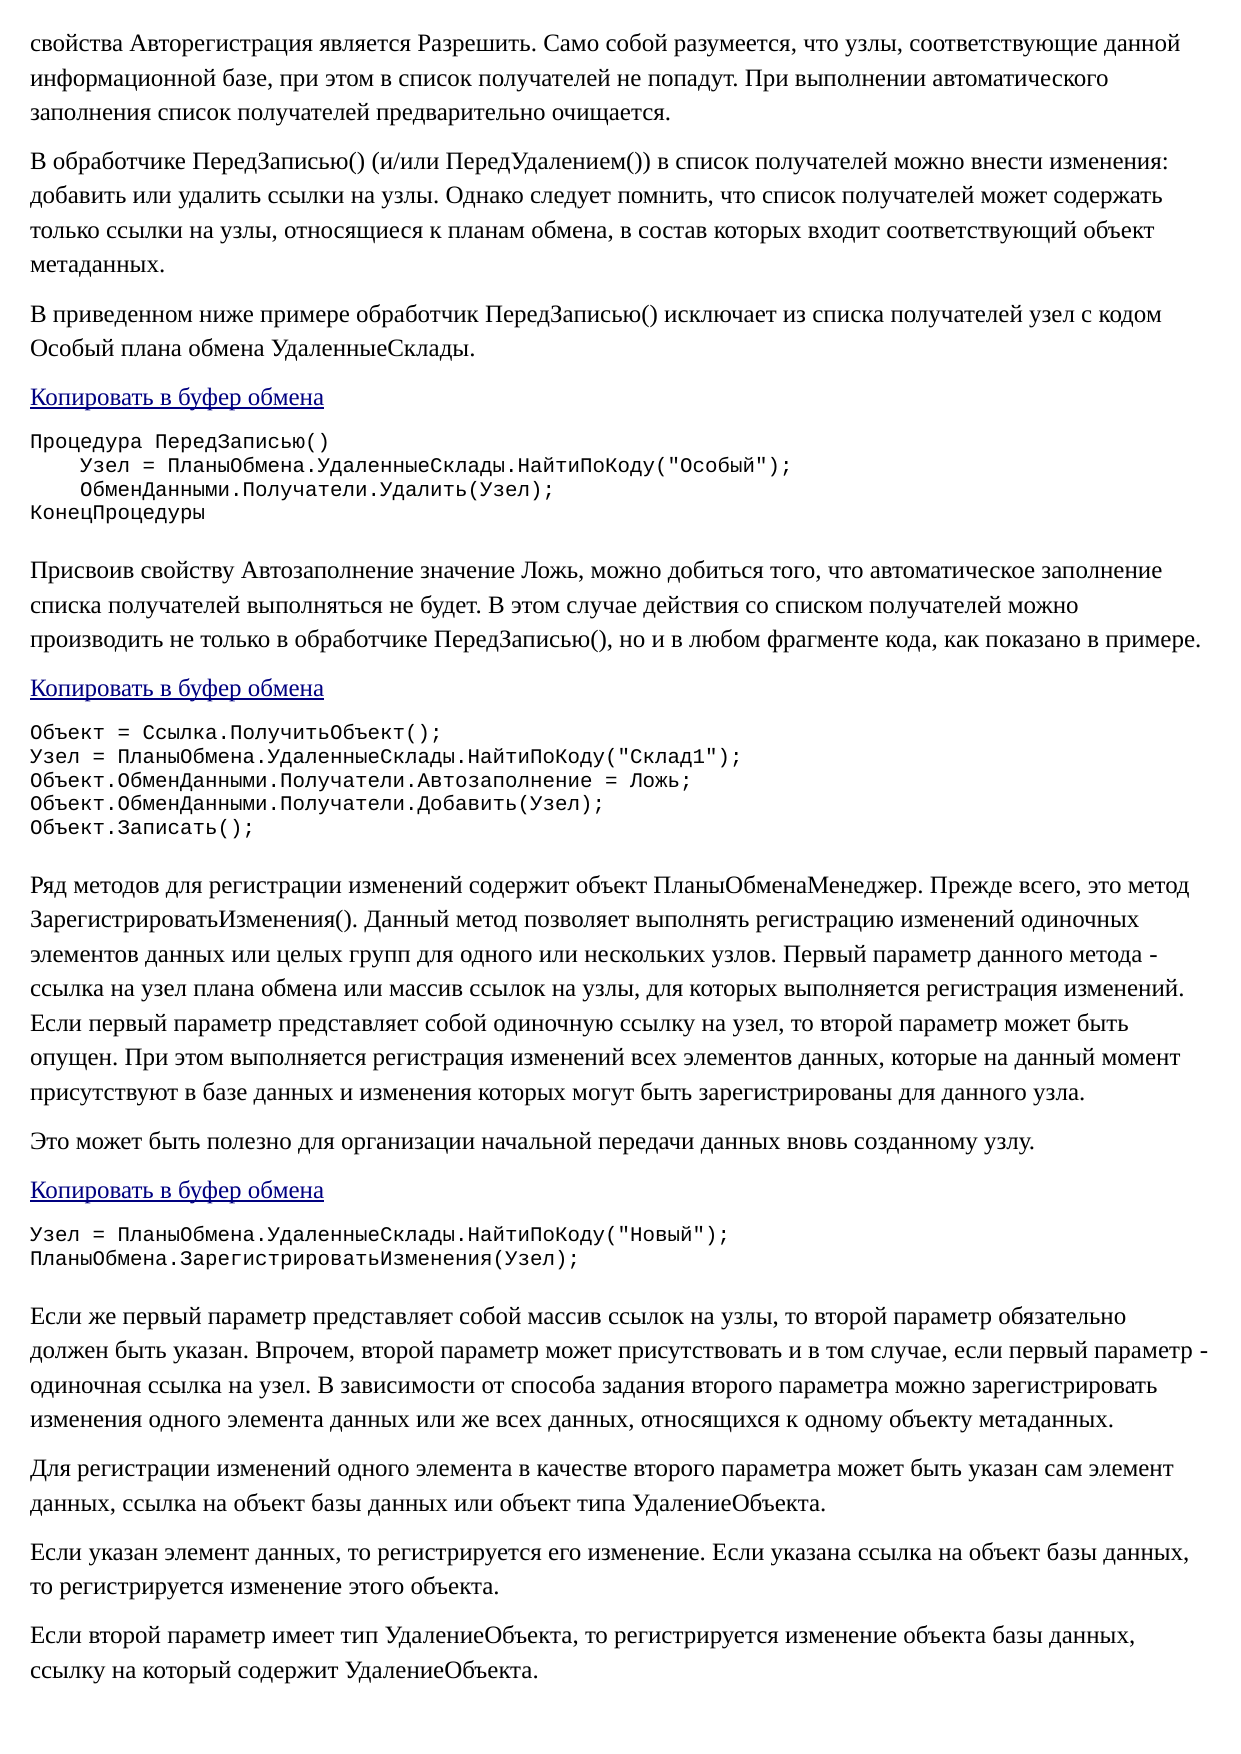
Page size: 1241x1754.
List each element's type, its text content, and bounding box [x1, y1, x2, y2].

text В приведенном ниже примере обработчик ПередЗаписью() исключает из списка получателей узел с кодом Особый плана обмена УдаленныеСклады. [30, 299, 1211, 362]
text ОбменДанными.Получатели.Удалить(Узел); [30, 478, 1211, 502]
text Копировать в буфер обмена [30, 673, 1211, 702]
text Копировать в буфер обмена [30, 1175, 1211, 1204]
text Если же первый параметр представляет собой массив ссылок на узлы, то второй параметр обязательно должен быть указан. Впрочем, второй параметр может присутствовать и в том случае, если первый параметр ‑ одиночная ссылка на узел. В зависимости от способа задания второго параметра можно зарегистрировать изменения одного элемента данных или же всех данных, относящихся к одному объекту метаданных. [30, 1301, 1211, 1433]
text Объект.ОбменДанными.Получатели.Добавить(Узел); [30, 793, 1211, 817]
text Ряд методов для регистрации изменений содержит объект ПланыОбменаМенеджер. Прежде всего, это метод ЗарегистрироватьИзменения(). Данный метод позволяет выполнять регистрацию изменений одиночных элементов данных или целых групп для одного или нескольких узлов. Первый параметр данного метода ‑ ссылка на узел плана обмена или массив ссылок на узлы, для которых выполняется регистрация изменений. Если первый параметр представляет собой одиночную ссылку на узел, то второй параметр может быть опущен. При этом выполняется регистрация изменений всех элементов данных, которые на данный момент присутствуют в базе данных и изменения которых могут быть зарегистрированы для данного узла. [30, 870, 1211, 1106]
text Если указан элемент данных, то регистрируется его изменение. Если указана ссылка на объект базы данных, то регистрируется изменение этого объекта. [30, 1537, 1211, 1600]
text свойства Авторегистрация является Разрешить. Само собой разумеется, что узлы, соответствующие данной информационной базе, при этом в список получателей не попадут. При выполнении автоматического заполнения список получателей предварительно очищается. [30, 28, 1211, 126]
text Если второй параметр имеет тип УдалениеОбъекта, то регистрируется изменение объекта базы данных, ссылку на который содержит УдалениеОбъекта. [30, 1621, 1211, 1684]
text Для регистрации изменений одного элемента в качестве второго параметра может быть указан сам элемент данных, ссылка на объект базы данных или объект типа УдалениеОбъекта. [30, 1453, 1211, 1517]
text В обработчике ПередЗаписью() (и/или ПередУдалением()) в список получателей можно внести изменения: добавить или удалить ссылки на узлы. Однако следует помнить, что список получателей может содержать только ссылки на узлы, относящиеся к планам обмена, в состав которых входит соответствующий объект метаданных. [30, 146, 1211, 278]
text Объект = Ссылка.ПолучитьОбъект(); [30, 722, 1211, 746]
text Узел = ПланыОбмена.УдаленныеСклады.НайтиПоКоду("Новый"); [30, 1224, 1211, 1248]
text ПланыОбмена.ЗарегистрироватьИзменения(Узел); [30, 1248, 1211, 1271]
text Объект.Записать(); [30, 817, 1211, 841]
text Процедура ПередЗаписью() [30, 431, 1211, 455]
text Копировать в буфер обмена [30, 382, 1211, 411]
text Это может быть полезно для организации начальной передачи данных вновь созданному узлу. [30, 1126, 1211, 1155]
text Объект.ОбменДанными.Получатели.Автозаполнение = Ложь; [30, 770, 1211, 793]
text Присвоив свойству Автозаполнение значение Ложь, можно добиться того, что автоматическое заполнение списка получателей выполняться не будет. В этом случае действия со списком получателей можно производить не только в обработчике ПередЗаписью(), но и в любом фрагменте кода, как показано в примере. [30, 555, 1211, 653]
text Узел = ПланыОбмена.УдаленныеСклады.НайтиПоКоду("Склад1"); [30, 746, 1211, 770]
text Узел = ПланыОбмена.УдаленныеСклады.НайтиПоКоду("Особый"); [30, 455, 1211, 478]
text КонецПроцедуры [30, 502, 1211, 526]
